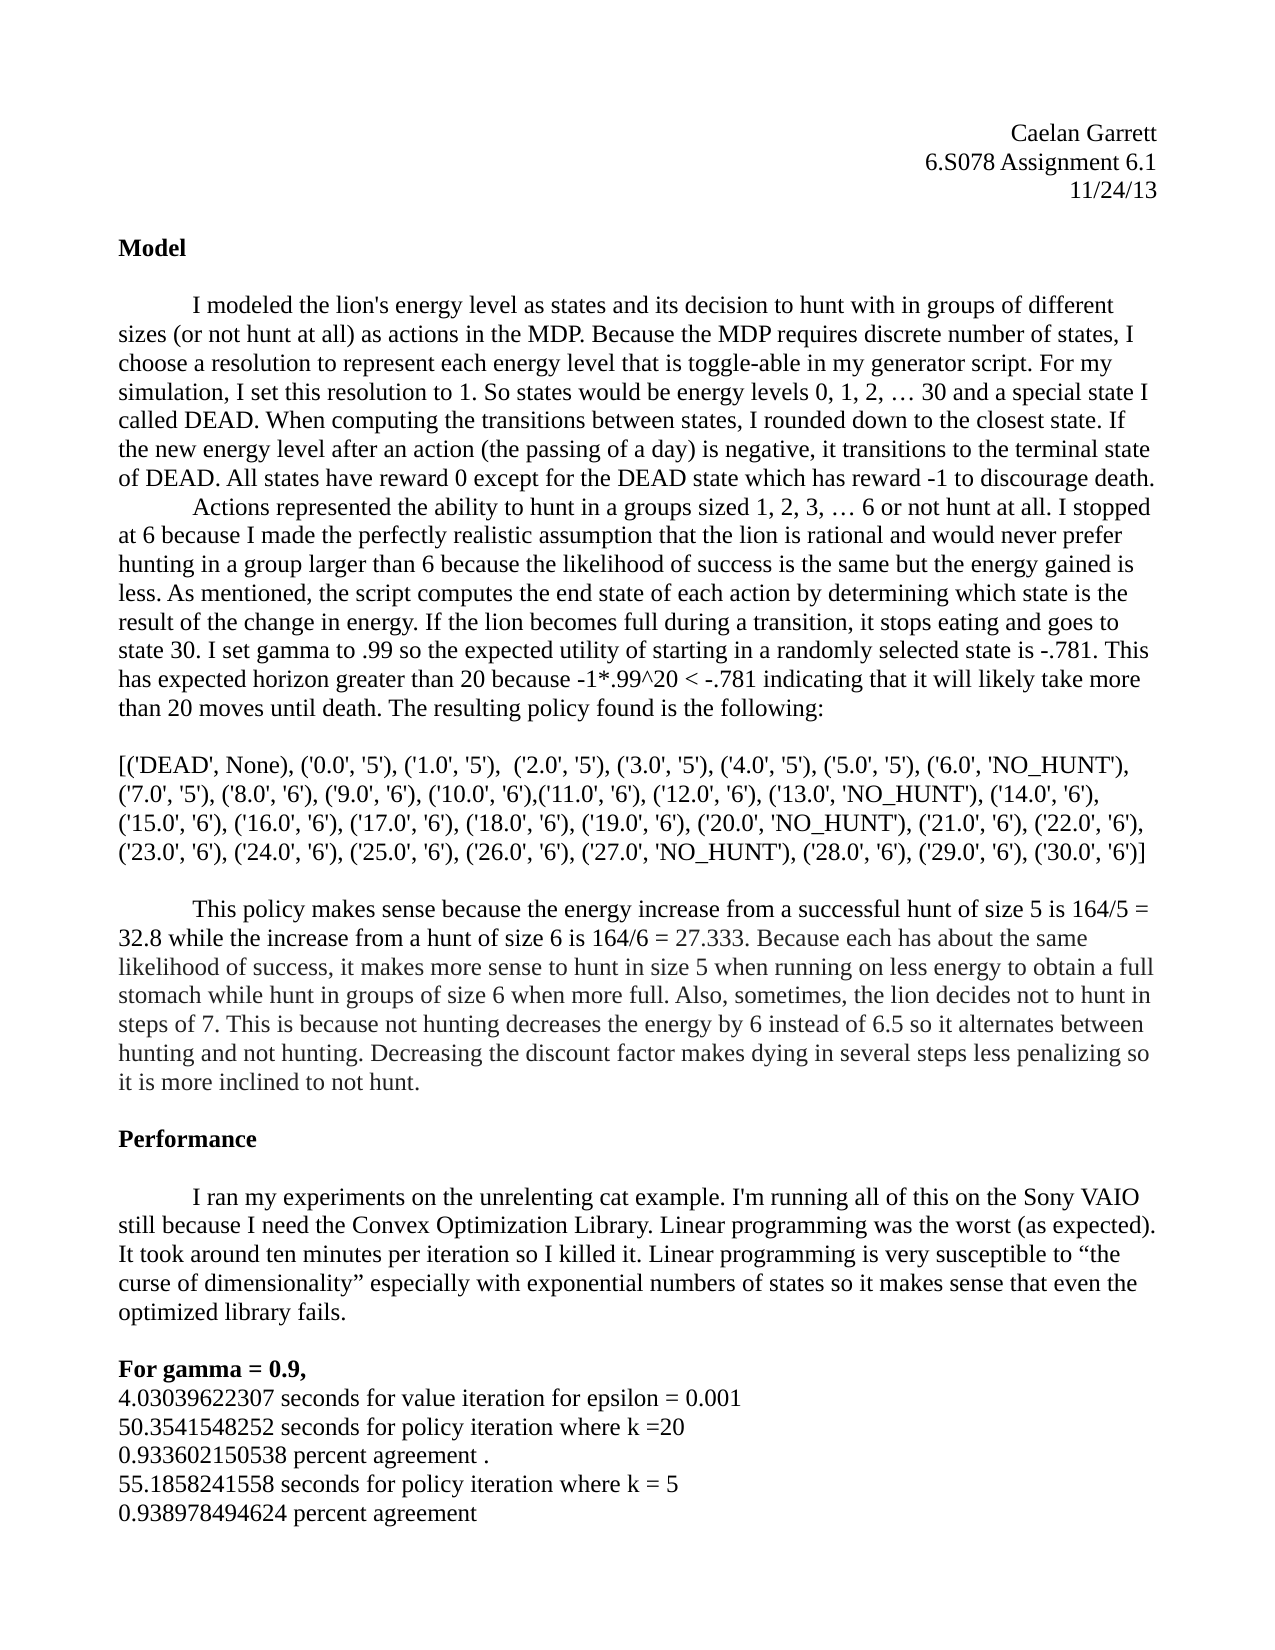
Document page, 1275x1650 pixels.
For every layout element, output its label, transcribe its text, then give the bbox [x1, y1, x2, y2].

text 0.933602150538 percent agreement . [118, 1441, 1157, 1469]
text 0.938978494624 percent agreement [118, 1498, 1157, 1527]
text Performance [118, 1124, 1157, 1153]
text Caelan Garrett [118, 118, 1157, 147]
text I ran my experiments on the unrelenting cat example. I'm running all of this on the Sony VAIO still because I need the Convex Optimization Library. Linear programming was the worst (as expected). It took around ten minutes per iteration so I killed it. Linear programming is very susceptible to “the curse of dimensionality” especially with exponential numbers of states so it makes sense that even the optimized library fails. [118, 1182, 1157, 1326]
text [('DEAD', None), ('0.0', '5'), ('1.0', '5'), ('2.0', '5'), ('3.0', '5'), ('4.0', '5'), ('5.0', '5'), ('6.0', 'NO_HUNT'), ('7.0', '5'), ('8.0', '6'), ('9.0', '6'), ('10.0', '6'),('11.0', '6'), ('12.0', '6'), ('13.0', 'NO_HUNT'), ('14.0', '6'), ('15.0', '6'), ('16.0', '6'), ('17.0', '6'), ('18.0', '6'), ('19.0', '6'), ('20.0', 'NO_HUNT'), ('21.0', '6'), ('22.0', '6'), ('23.0', '6'), ('24.0', '6'), ('25.0', '6'), ('26.0', '6'), ('27.0', 'NO_HUNT'), ('28.0', '6'), ('29.0', '6'), ('30.0', '6')] [118, 751, 1157, 866]
text This policy makes sense because the energy increase from a successful hunt of size 5 is 164/5 = 32.8 while the increase from a hunt of size 6 is 164/6 = 27.333. Because each has about the same likelihood of success, it makes more sense to hunt in size 5 when running on less energy to obtain a full stomach while hunt in groups of size 6 when more full. Also, sometimes, the lion decides not to hunt in steps of 7. This is because not hunting decreases the energy by 6 instead of 6.5 so it alternates between hunting and not hunting. Decreasing the discount factor makes dying in several steps less penalizing so it is more inclined to not hunt. [118, 894, 1157, 1096]
text 11/24/13 [118, 176, 1157, 204]
text 55.1858241558 seconds for policy iteration where k = 5 [118, 1469, 1157, 1498]
text Model [118, 233, 1157, 262]
text 6.S078 Assignment 6.1 [118, 147, 1157, 176]
text For gamma = 0.9, [118, 1354, 1157, 1383]
text 50.3541548252 seconds for policy iteration where k =20 [118, 1412, 1157, 1441]
text I modeled the lion's energy level as states and its decision to hunt with in groups of different sizes (or not hunt at all) as actions in the MDP. Because the MDP requires discrete number of states, I choose a resolution to represent each energy level that is toggle-able in my generator script. For my simulation, I set this resolution to 1. So states would be energy levels 0, 1, 2, … 30 and a special state I called DEAD. When computing the transitions between states, I rounded down to the closest state. If the new energy level after an action (the passing of a day) is negative, it transitions to the terminal state of DEAD. All states have reward 0 except for the DEAD state which has reward -1 to discourage death. [118, 291, 1157, 492]
text 4.03039622307 seconds for value iteration for epsilon = 0.001 [118, 1383, 1157, 1412]
text Actions represented the ability to hunt in a groups sized 1, 2, 3, … 6 or not hunt at all. I stopped at 6 because I made the perfectly realistic assumption that the lion is rational and would never prefer hunting in a group larger than 6 because the likelihood of success is the same but the energy gained is less. As mentioned, the script computes the end state of each action by determining which state is the result of the change in energy. If the lion becomes full during a transition, it stops eating and goes to state 30. I set gamma to .99 so the expected utility of starting in a randomly selected state is -.781. This has expected horizon greater than 20 because -1*.99^20 < -.781 indicating that it will likely take more than 20 moves until death. The resulting policy found is the following: [118, 492, 1157, 722]
